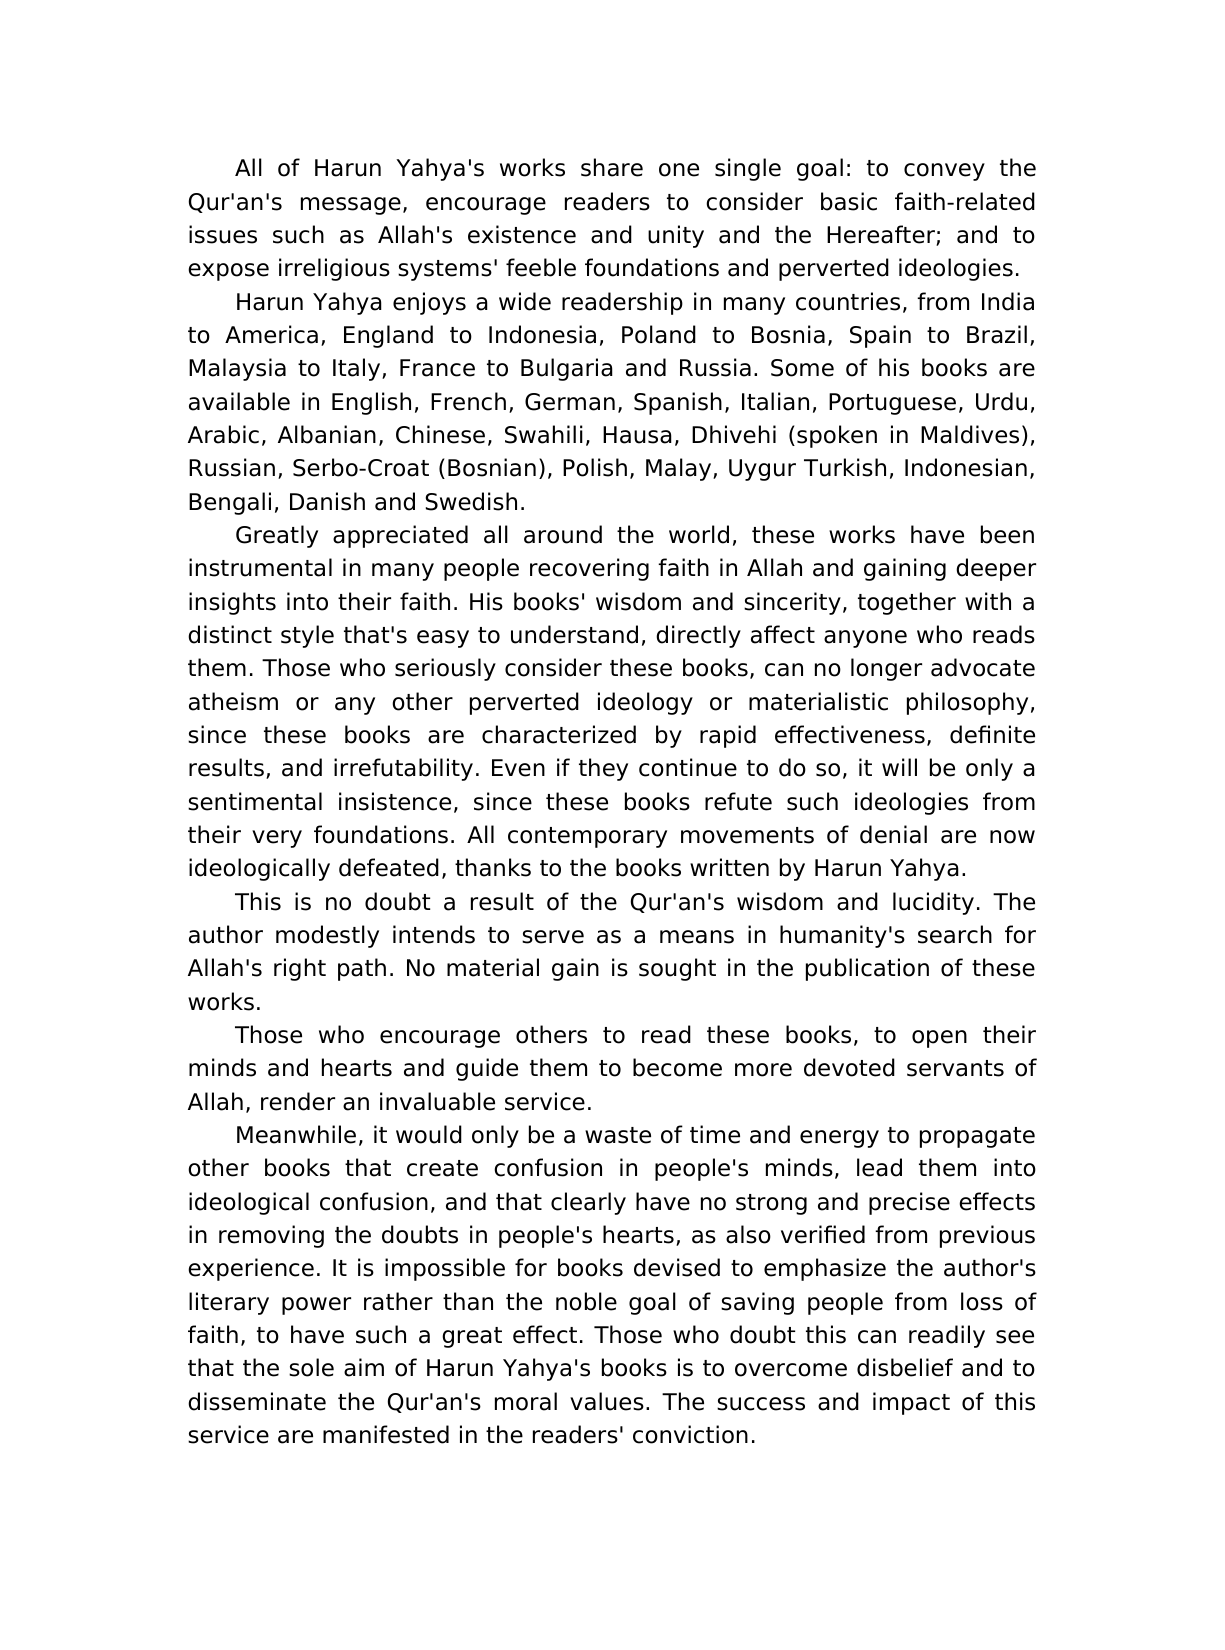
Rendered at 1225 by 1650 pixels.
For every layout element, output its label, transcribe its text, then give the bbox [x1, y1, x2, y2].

text Harun Yahya enjoys a wide readership in many countries, from India to America, England to Indonesia, Poland to Bosnia, Spain to Brazil, Malaysia to Italy, France to Bulgaria and Russia. Some of his books are available in English, French, German, Spanish, Italian, Portuguese, Urdu, Arabic, Albanian, Chinese, Swahili, Hausa, Dhivehi (spoken in Maldives), Russian, Serbo-Croat (Bosnian), Polish, Malay, Uygur Turkish, Indonesian, Bengali, Danish and Swedish. [187, 283, 1037, 517]
text All of Harun Yahya's works share one single goal: to convey the Qur'an's message, encourage readers to consider basic faith-related issues such as Allah's existence and unity and the Hereafter; and to expose irreligious systems' feeble foundations and perverted ideologies. [187, 150, 1037, 283]
text Meanwhile, it would only be a waste of time and energy to propagate other books that create confusion in people's minds, lead them into ideological confusion, and that clearly have no strong and precise effects in removing the doubts in people's hearts, as also verified from previous experience. It is impossible for books devised to emphasize the author's literary power rather than the noble goal of saving people from loss of faith, to have such a great effect. Those who doubt this can readily see that the sole aim of Harun Yahya's books is to overcome disbelief and to disseminate the Qur'an's moral values. The success and impact of this service are manifested in the readers' conviction. [187, 1117, 1037, 1450]
text This is no doubt a result of the Qur'an's wisdom and lucidity. The author modestly intends to serve as a means in humanity's search for Allah's right path. No material gain is sought in the publication of these works. [187, 883, 1037, 1017]
text Greatly appreciated all around the world, these works have been instrumental in many people recovering faith in Allah and gaining deeper insights into their faith. His books' wisdom and sincerity, together with a distinct style that's easy to understand, directly affect anyone who reads them. Those who seriously consider these books, can no longer advocate atheism or any other perverted ideology or materialistic philosophy, since these books are characterized by rapid effectiveness, definite results, and irrefutability. Even if they continue to do so, it will be only a sentimental insistence, since these books refute such ideologies from their very foundations. All contemporary movements of denial are now ideologically defeated, thanks to the books written by Harun Yahya. [187, 517, 1037, 883]
text Those who encourage others to read these books, to open their minds and hearts and guide them to become more devoted servants of Allah, render an invaluable service. [187, 1017, 1037, 1117]
